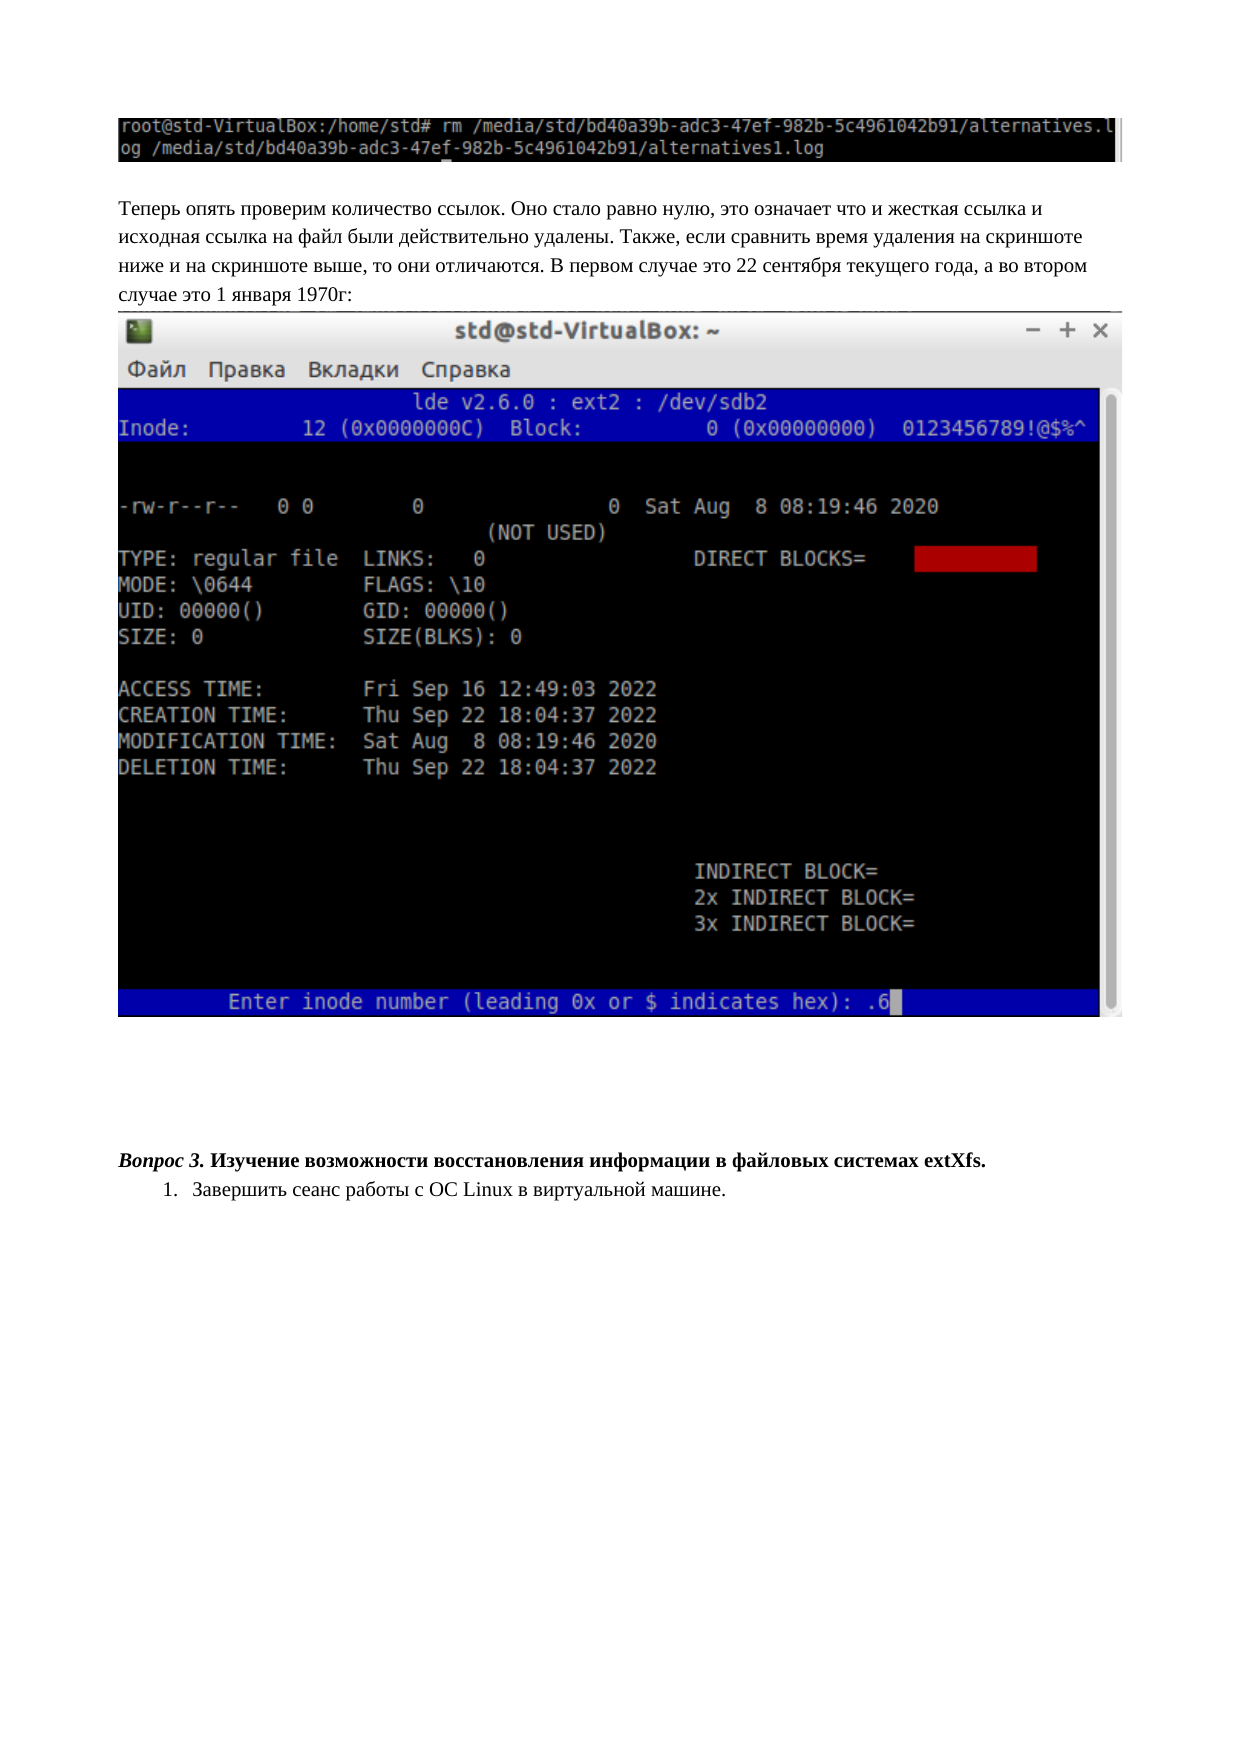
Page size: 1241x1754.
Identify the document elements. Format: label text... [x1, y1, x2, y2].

picture [118, 118, 1123, 162]
picture [118, 311, 1123, 1017]
list Завершить сеанс работы с ОС Linux в виртуальной машине. [162, 1177, 1122, 1201]
text Теперь опять проверим количество ссылок. Оно стало равно нулю, это означает что и жесткая ссылка и исходная ссылка на файл были действительно удалены. Также, если сравнить время удаления на скриншоте ниже и на скриншоте выше, то они отличаются. В первом случае это 22 сентября текущего года, а во втором случае это 1 января 1970г: [118, 196, 1122, 306]
text Вопрос 3. Изучение возможности восстановления информации в файловых системах extXfs. [118, 1148, 1122, 1172]
